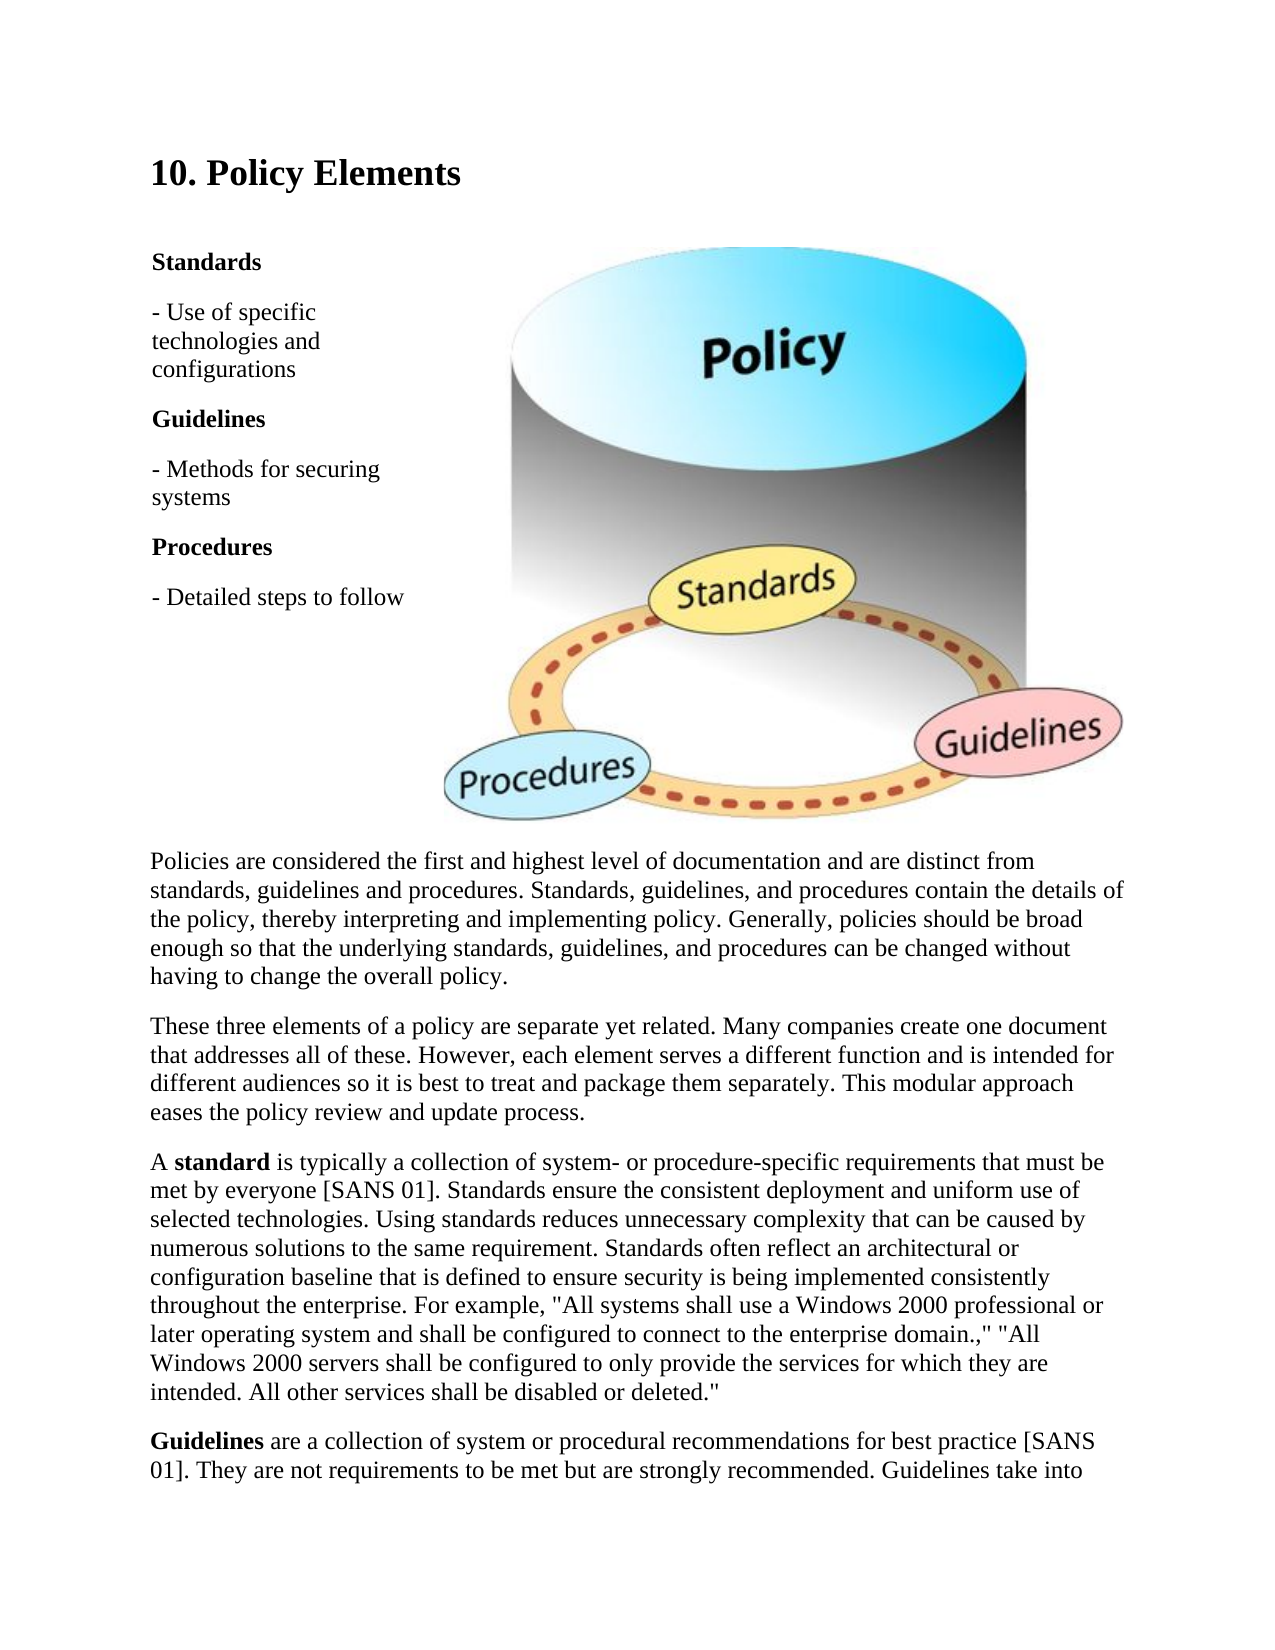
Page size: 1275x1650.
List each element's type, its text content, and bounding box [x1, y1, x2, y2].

subtitle 10. Policy Elements [150, 150, 1125, 193]
text These three elements of a policy are separate yet related. Many companies create one document that addresses all of these. However, each element serves a different function and is intended for different audiences so it is best to treat and package them separately. This modular approach eases the policy review and update process. [150, 1011, 1125, 1126]
text A standard is typically a collection of system- or procedure-specific requirements that must be met by everyone [SANS 01]. Standards ensure the consistent deployment and uniform use of selected technologies. Using standards reduces unnecessary complexity that can be caused by numerous solutions to the same requirement. Standards often reflect an architectural or configuration baseline that is defined to ensure security is being implemented consistently throughout the enterprise. For example, "All systems shall use a Windows 2000 professional or later operating system and shall be configured to connect to the enterprise domain.," "All Windows 2000 servers shall be configured to only provide the services for which they are intended. All other services shall be disabled or deleted." [150, 1147, 1125, 1406]
table_cell [442, 235, 1134, 836]
text Guidelines are a collection of system or procedural recommendations for best practice [SANS 01]. They are not requirements to be met but are strongly recommended. Guidelines take into [150, 1426, 1125, 1484]
table_cell Standards - Use of specific technologies and configurations Guidelines - Methods for securing systems Procedures - Detailed steps to follow [150, 235, 442, 836]
text Policies are considered the first and highest level of documentation and are distinct from standards, guidelines and procedures. Standards, guidelines, and procedures contain the details of the policy, thereby interpreting and implementing policy. Generally, policies should be broad enough so that the underlying standards, guidelines, and procedures can be changed without having to change the overall policy. [150, 846, 1125, 990]
table_header [442, 204, 1134, 235]
table_header [150, 204, 442, 235]
